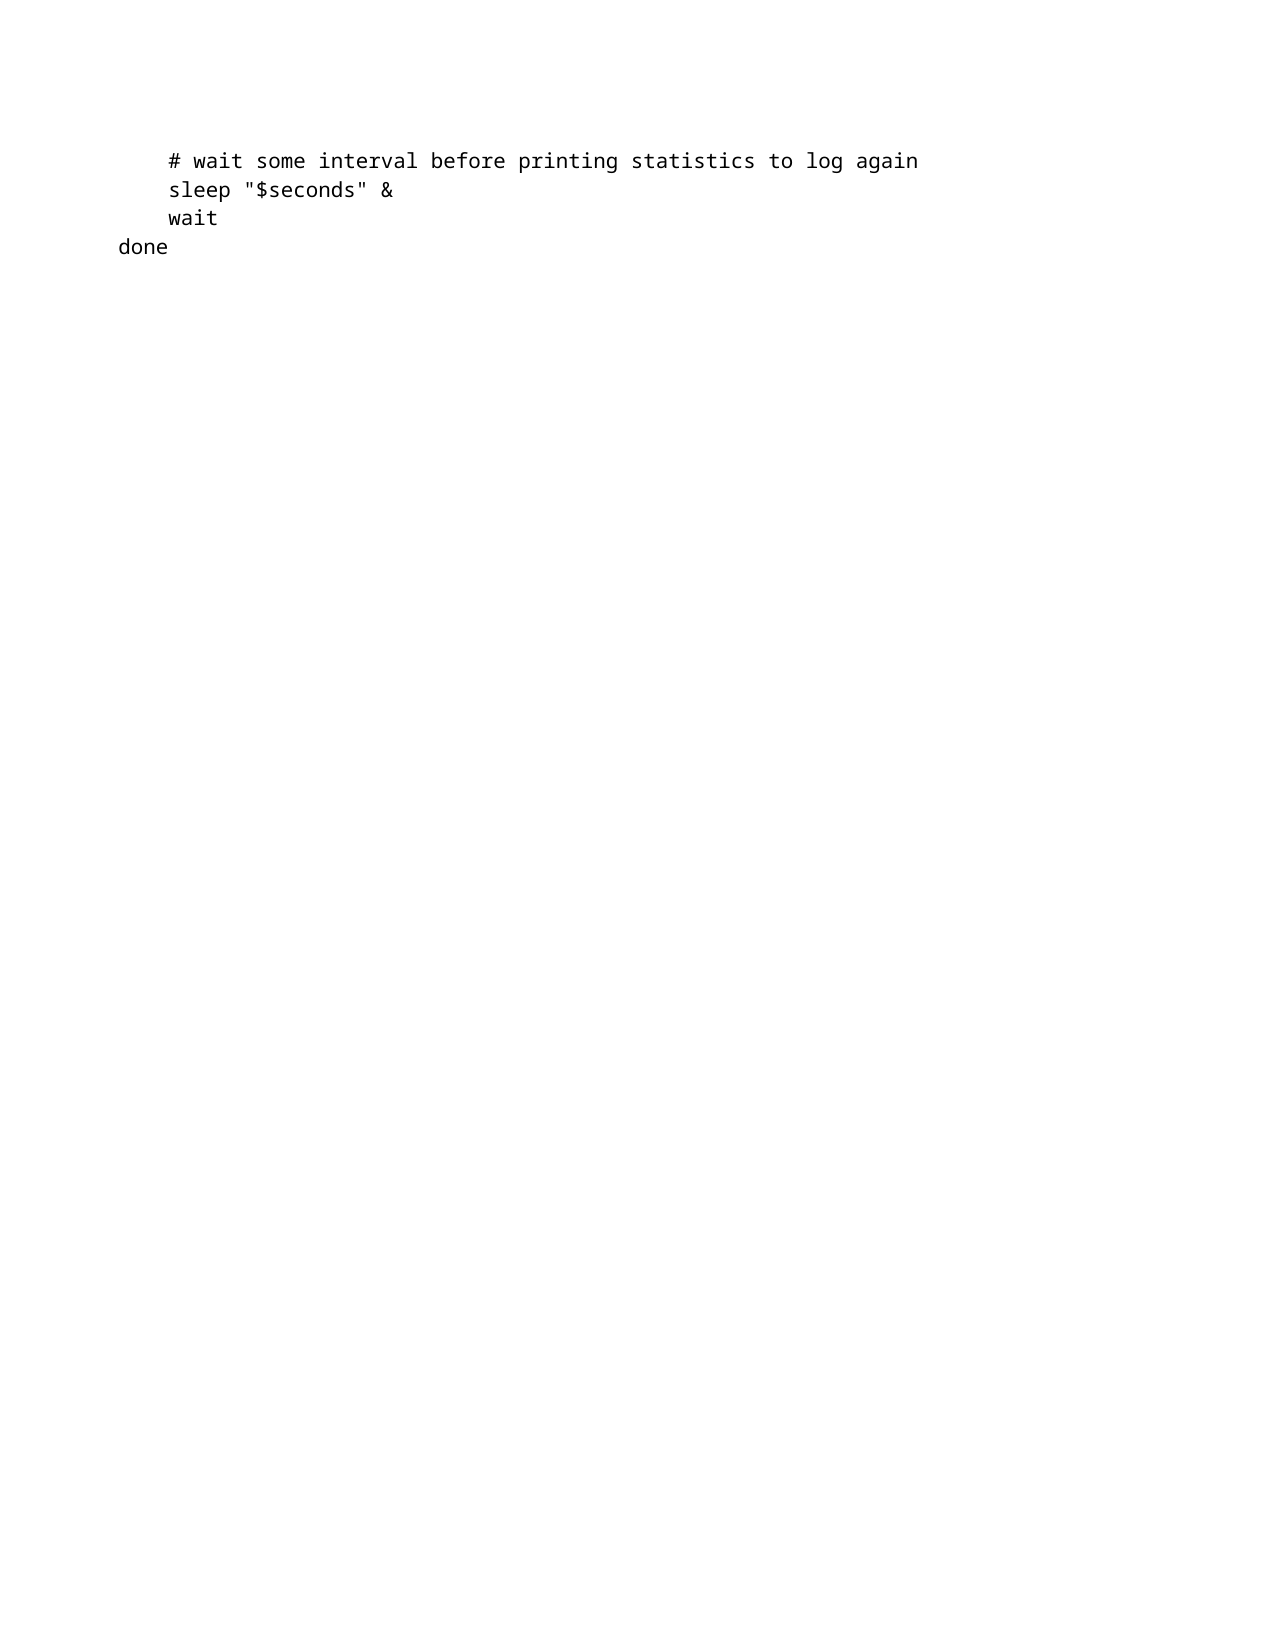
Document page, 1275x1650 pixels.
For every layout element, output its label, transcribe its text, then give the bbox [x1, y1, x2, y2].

text done [118, 232, 1157, 260]
text # wait some interval before printing statistics to log again [118, 147, 1157, 175]
text sleep "$seconds" & [118, 175, 1157, 203]
text wait [118, 203, 1157, 232]
